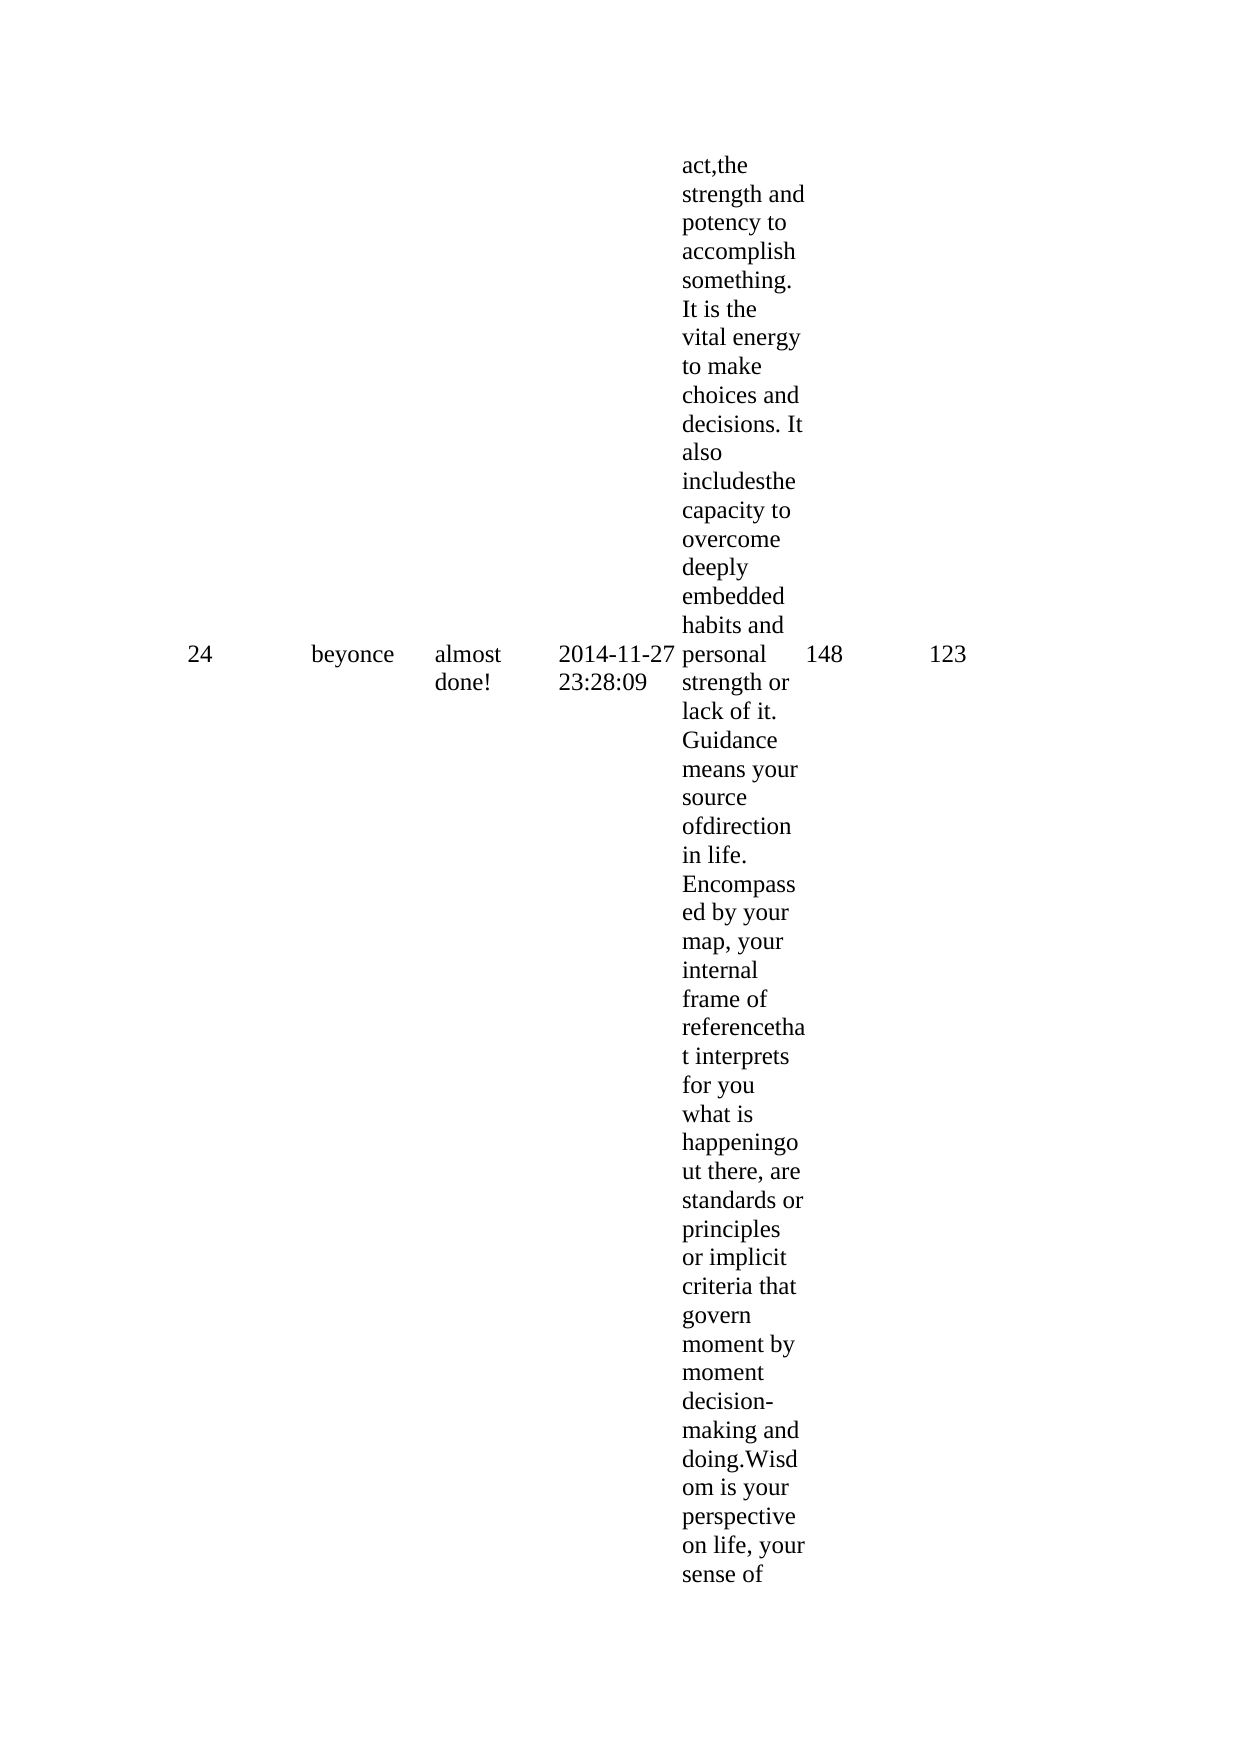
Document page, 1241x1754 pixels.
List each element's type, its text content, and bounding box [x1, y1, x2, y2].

table_cell [558, 150, 682, 639]
table_cell beyonce [311, 639, 434, 1587]
table_cell 24 [188, 639, 311, 1587]
table_cell 2014-11-27 23:28:09 [558, 639, 682, 1587]
table_cell 123 [929, 639, 1053, 1587]
table_cell personal strength or lack of it. Guidance means your source ofdirection in life. Encompassed by your map, your internal frame of referencethat interprets for you what is happeningout there, are standards or principles or implicit criteria that govern moment by moment decision-making and doing.Wisdom is your perspective on life, your sense of [682, 639, 805, 1587]
table_cell [435, 150, 558, 639]
table_cell [188, 150, 311, 639]
table_cell [311, 150, 434, 639]
table_cell 148 [805, 639, 929, 1587]
table_cell [805, 150, 929, 639]
table_cell almost done! [435, 639, 558, 1587]
table_cell act,the strength and potency to accomplish something. It is the vital energy to make choices and decisions. It also includesthe capacity to overcome deeply embedded habits and [682, 150, 805, 639]
table_cell [929, 150, 1053, 639]
